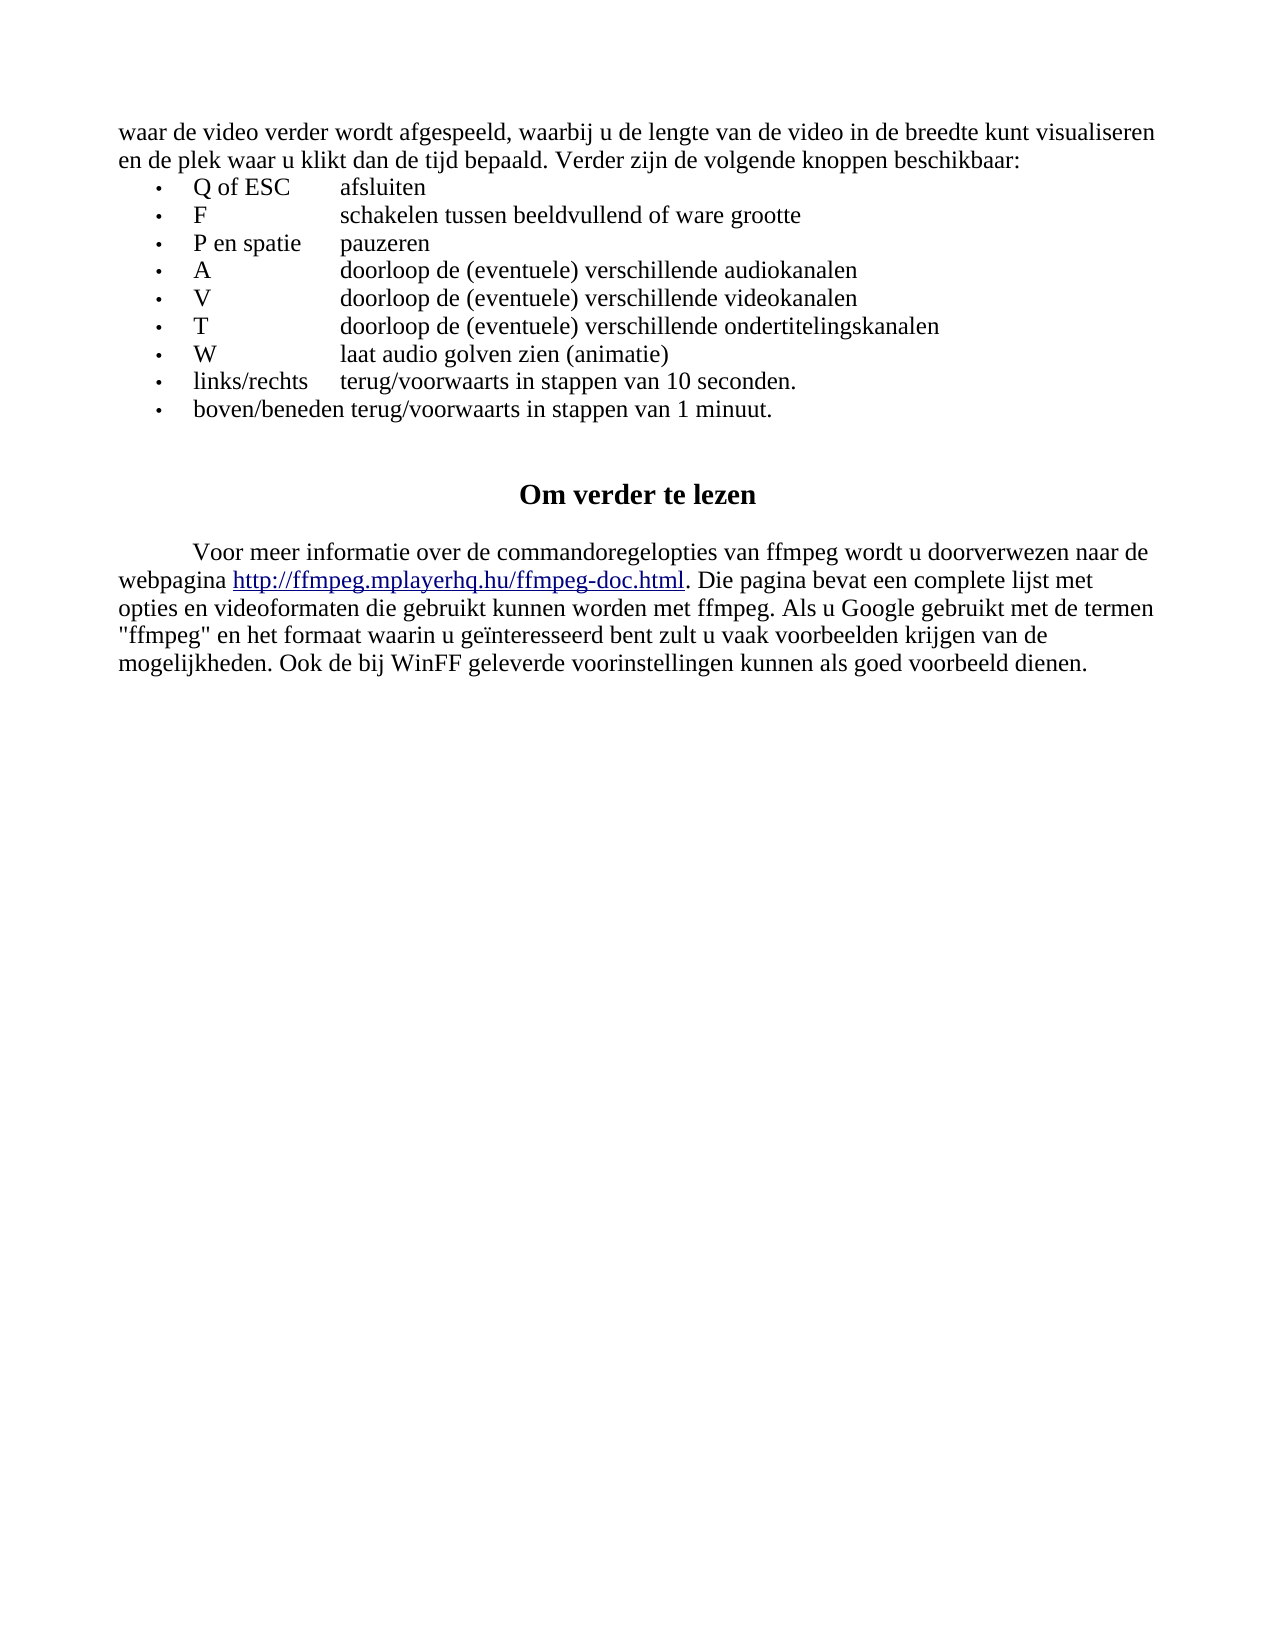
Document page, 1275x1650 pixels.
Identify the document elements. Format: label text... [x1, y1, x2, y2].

list P en spatie pauzeren [156, 229, 1157, 257]
text Om verder te lezen [118, 478, 1157, 511]
list links/rechts terug/voorwaarts in stappen van 10 seconden. [156, 367, 1157, 395]
list A doorloop de (eventuele) verschillende audiokanalen [156, 257, 1157, 284]
list boven/beneden terug/voorwaarts in stappen van 1 minuut. [156, 395, 1157, 423]
list W laat audio golven zien (animatie) [156, 340, 1157, 367]
list Q of ESC afsluiten [156, 173, 1157, 201]
text waar de video verder wordt afgespeeld, waarbij u de lengte van de video in de breedte kunt visualiseren en de plek waar u klikt dan de tijd bepaald. Verder zijn de volgende knoppen beschikbaar: [118, 118, 1157, 173]
list F schakelen tussen beeldvullend of ware grootte [156, 201, 1157, 229]
text Voor meer informatie over de commandoregelopties van ffmpeg wordt u doorverwezen naar de webpagina http://ffmpeg.mplayerhq.hu/ffmpeg-doc.html. Die pagina bevat een complete lijst met opties en videoformaten die gebruikt kunnen worden met ffmpeg. Als u Google gebruikt met de termen "ffmpeg" en het formaat waarin u geïnteresseerd bent zult u vaak voorbeelden krijgen van de mogelijkheden. Ook de bij WinFF geleverde voorinstellingen kunnen als goed voorbeeld dienen. [118, 538, 1157, 677]
list T doorloop de (eventuele) verschillende ondertitelingskanalen [156, 312, 1157, 340]
list V doorloop de (eventuele) verschillende videokanalen [156, 284, 1157, 312]
